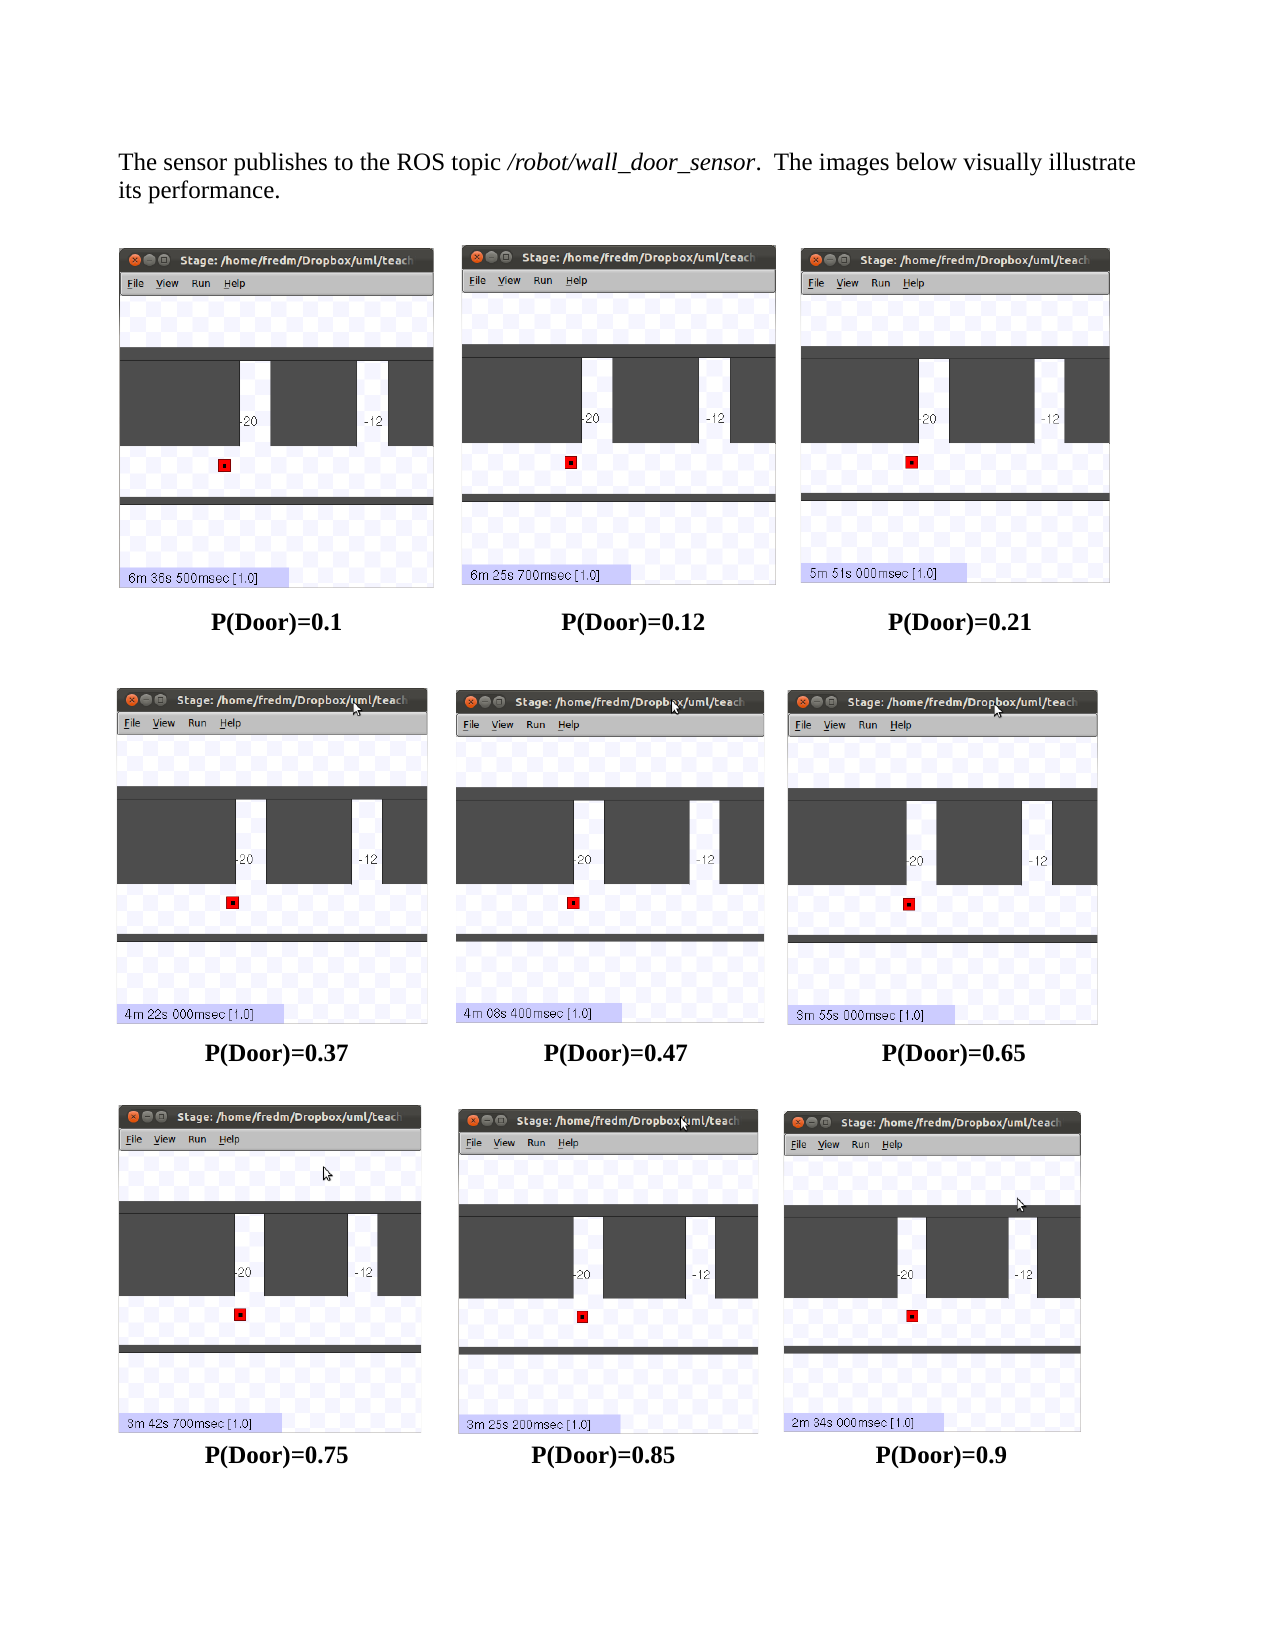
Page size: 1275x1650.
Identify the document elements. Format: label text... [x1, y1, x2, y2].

picture [456, 690, 765, 1023]
text P(Door)=0.75 P(Door)=0.85 P(Door)=0.9 [118, 1441, 1157, 1469]
text P(Door)=0.1 P(Door)=0.12 P(Door)=0.21 [118, 607, 1157, 636]
picture [783, 1111, 1081, 1432]
picture [800, 248, 1110, 583]
picture [458, 1109, 759, 1434]
picture [116, 688, 428, 1024]
picture [119, 248, 434, 588]
text The sensor publishes to the ROS topic /robot/wall_door_sensor. The images below visually illustrate its performance. [118, 147, 1157, 204]
picture [787, 690, 1098, 1025]
text P(Door)=0.37 P(Door)=0.47 P(Door)=0.65 [118, 1038, 1157, 1067]
picture [461, 245, 776, 585]
picture [118, 1105, 422, 1433]
